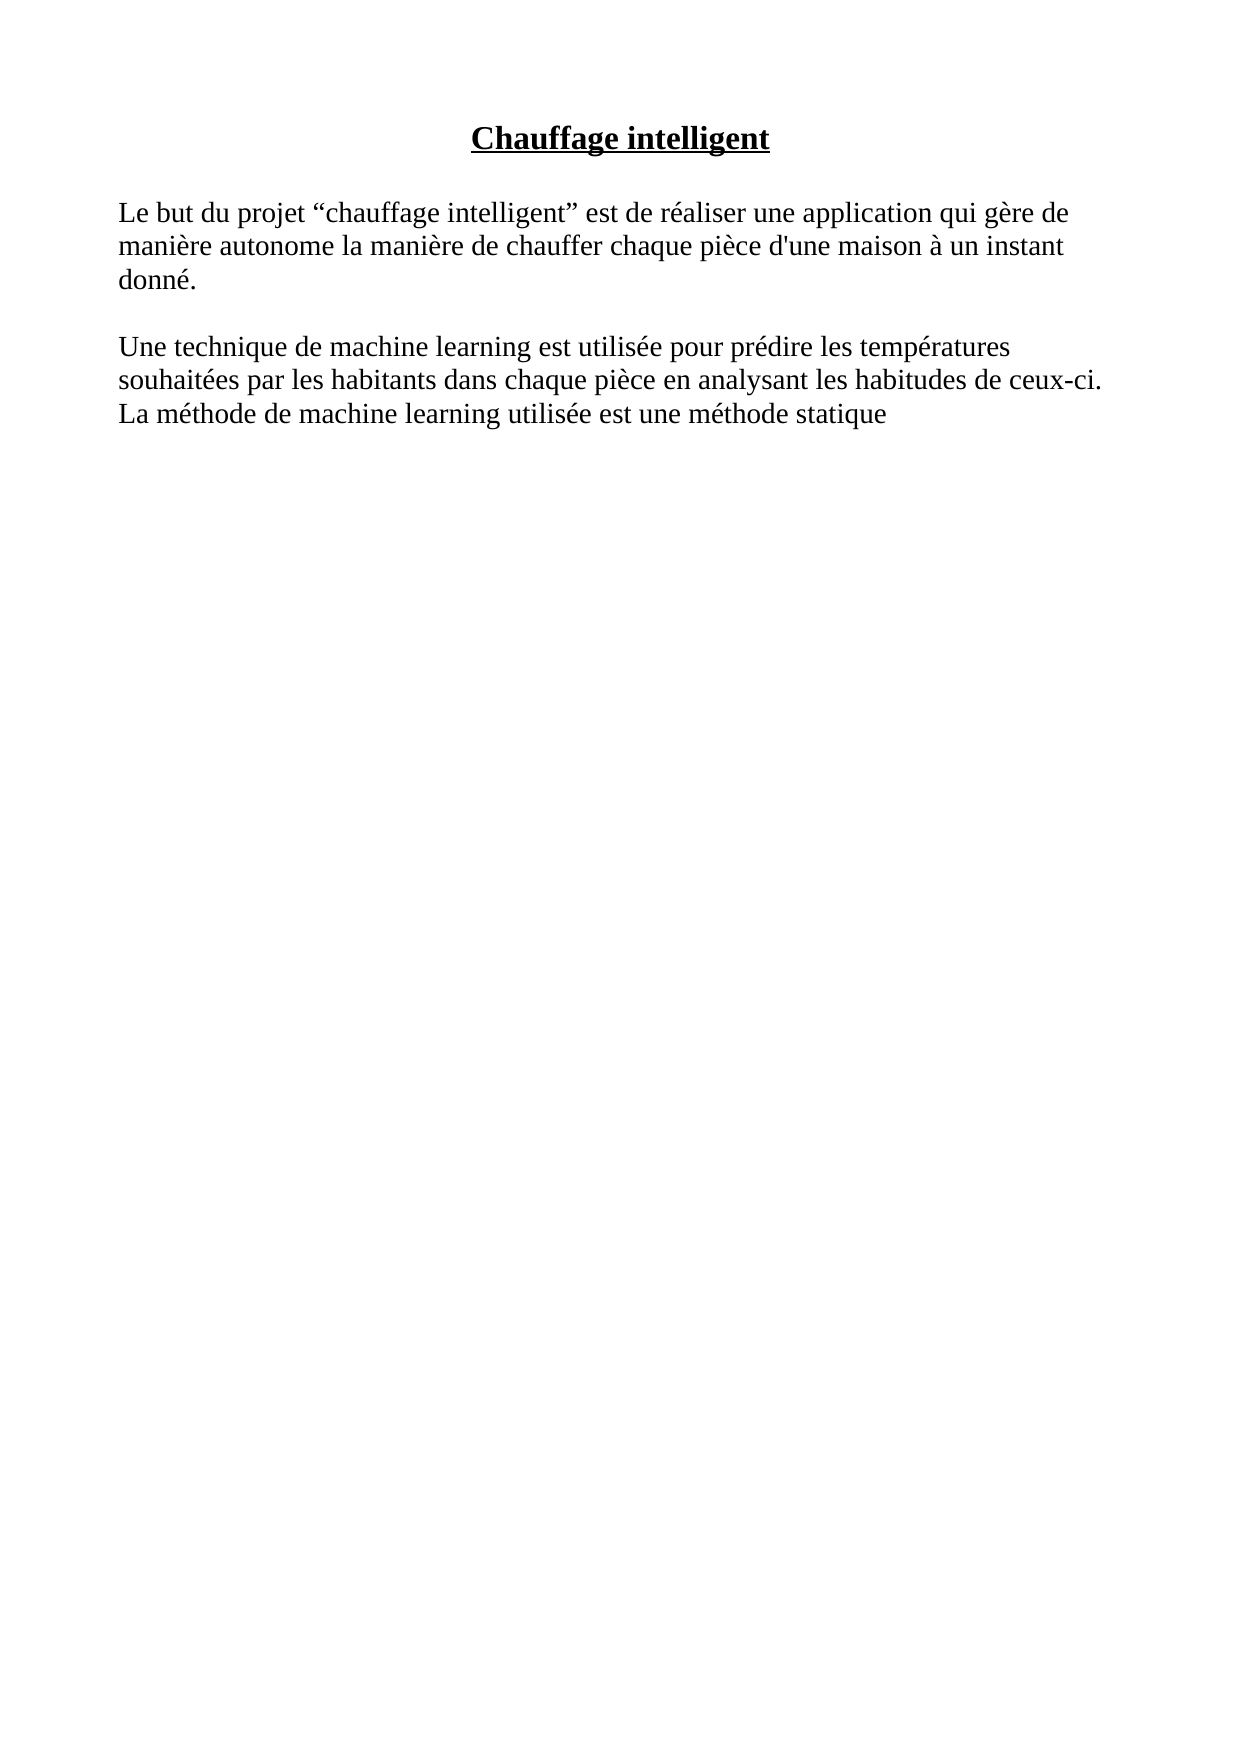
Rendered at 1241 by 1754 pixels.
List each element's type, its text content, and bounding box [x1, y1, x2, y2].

text Chauffage intelligent [118, 118, 1122, 156]
text Une technique de machine learning est utilisée pour prédire les températures souhaitées par les habitants dans chaque pièce en analysant les habitudes de ceux-ci. La méthode de machine learning utilisée est une méthode statique [118, 329, 1122, 429]
text Le but du projet “chauffage intelligent” est de réaliser une application qui gère de manière autonome la manière de chauffer chaque pièce d'une maison à un instant donné. [118, 195, 1122, 295]
